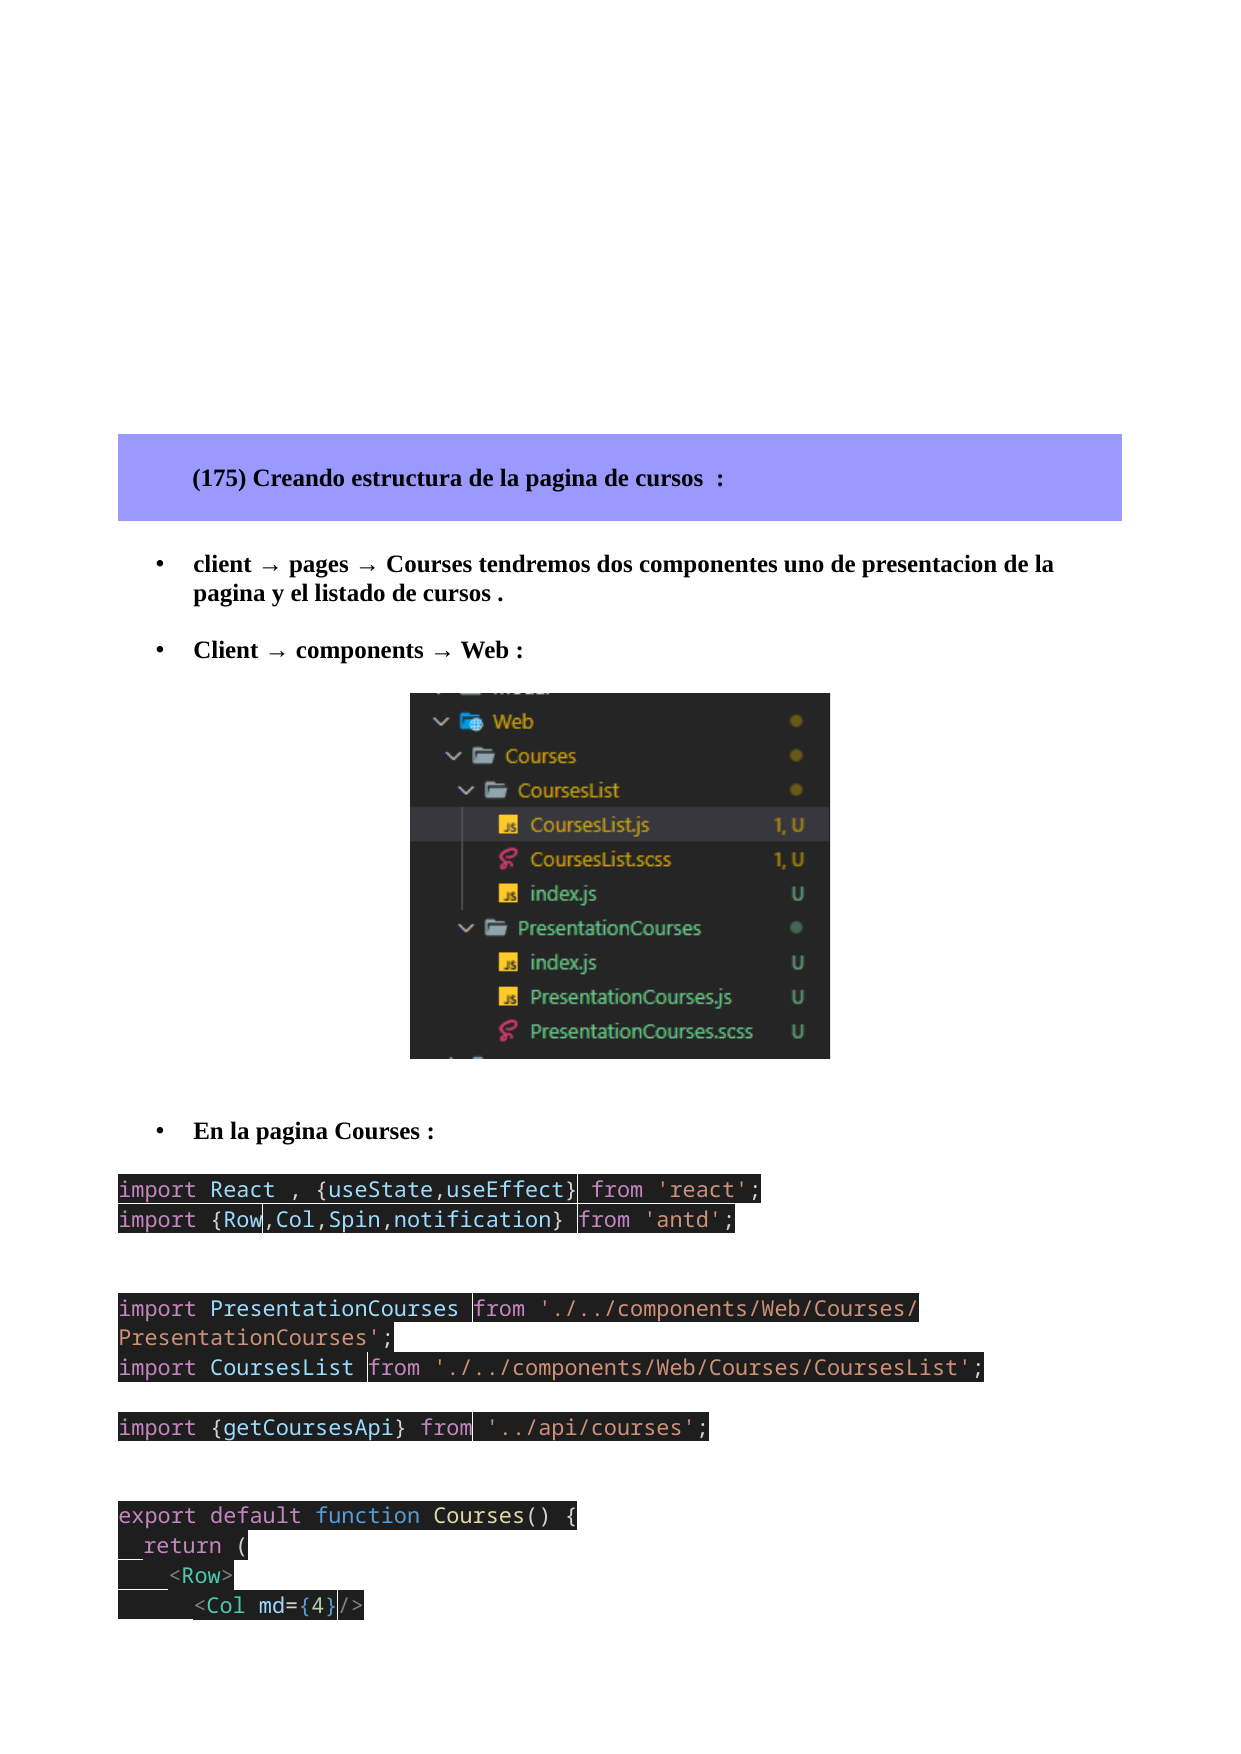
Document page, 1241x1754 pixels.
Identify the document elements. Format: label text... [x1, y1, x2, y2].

text import React , {useState,useEffect} from 'react'; [118, 1174, 1122, 1203]
list En la pagina Courses : [156, 1116, 1122, 1145]
text return ( [118, 1530, 1122, 1560]
text <Col md={4}/> [118, 1590, 1122, 1620]
picture [410, 693, 831, 1059]
text import {getCoursesApi} from '../api/courses'; [118, 1412, 1122, 1441]
list Client → components → Web : [156, 636, 1122, 664]
list client → pages → Courses tendremos dos componentes uno de presentacion de la pagina y el listado de cursos . [156, 549, 1122, 607]
text import {Row,Col,Spin,notification} from 'antd'; [118, 1203, 1122, 1233]
text import CoursesList from './../components/Web/Courses/CoursesList'; [118, 1352, 1122, 1382]
text (175) Creando estructura de la pagina de cursos : [118, 463, 1122, 492]
text export default function Courses() { [118, 1501, 1122, 1530]
text <Row> [118, 1560, 1122, 1590]
text import PresentationCourses from './../components/Web/Courses/PresentationCourses'; [118, 1292, 1122, 1352]
